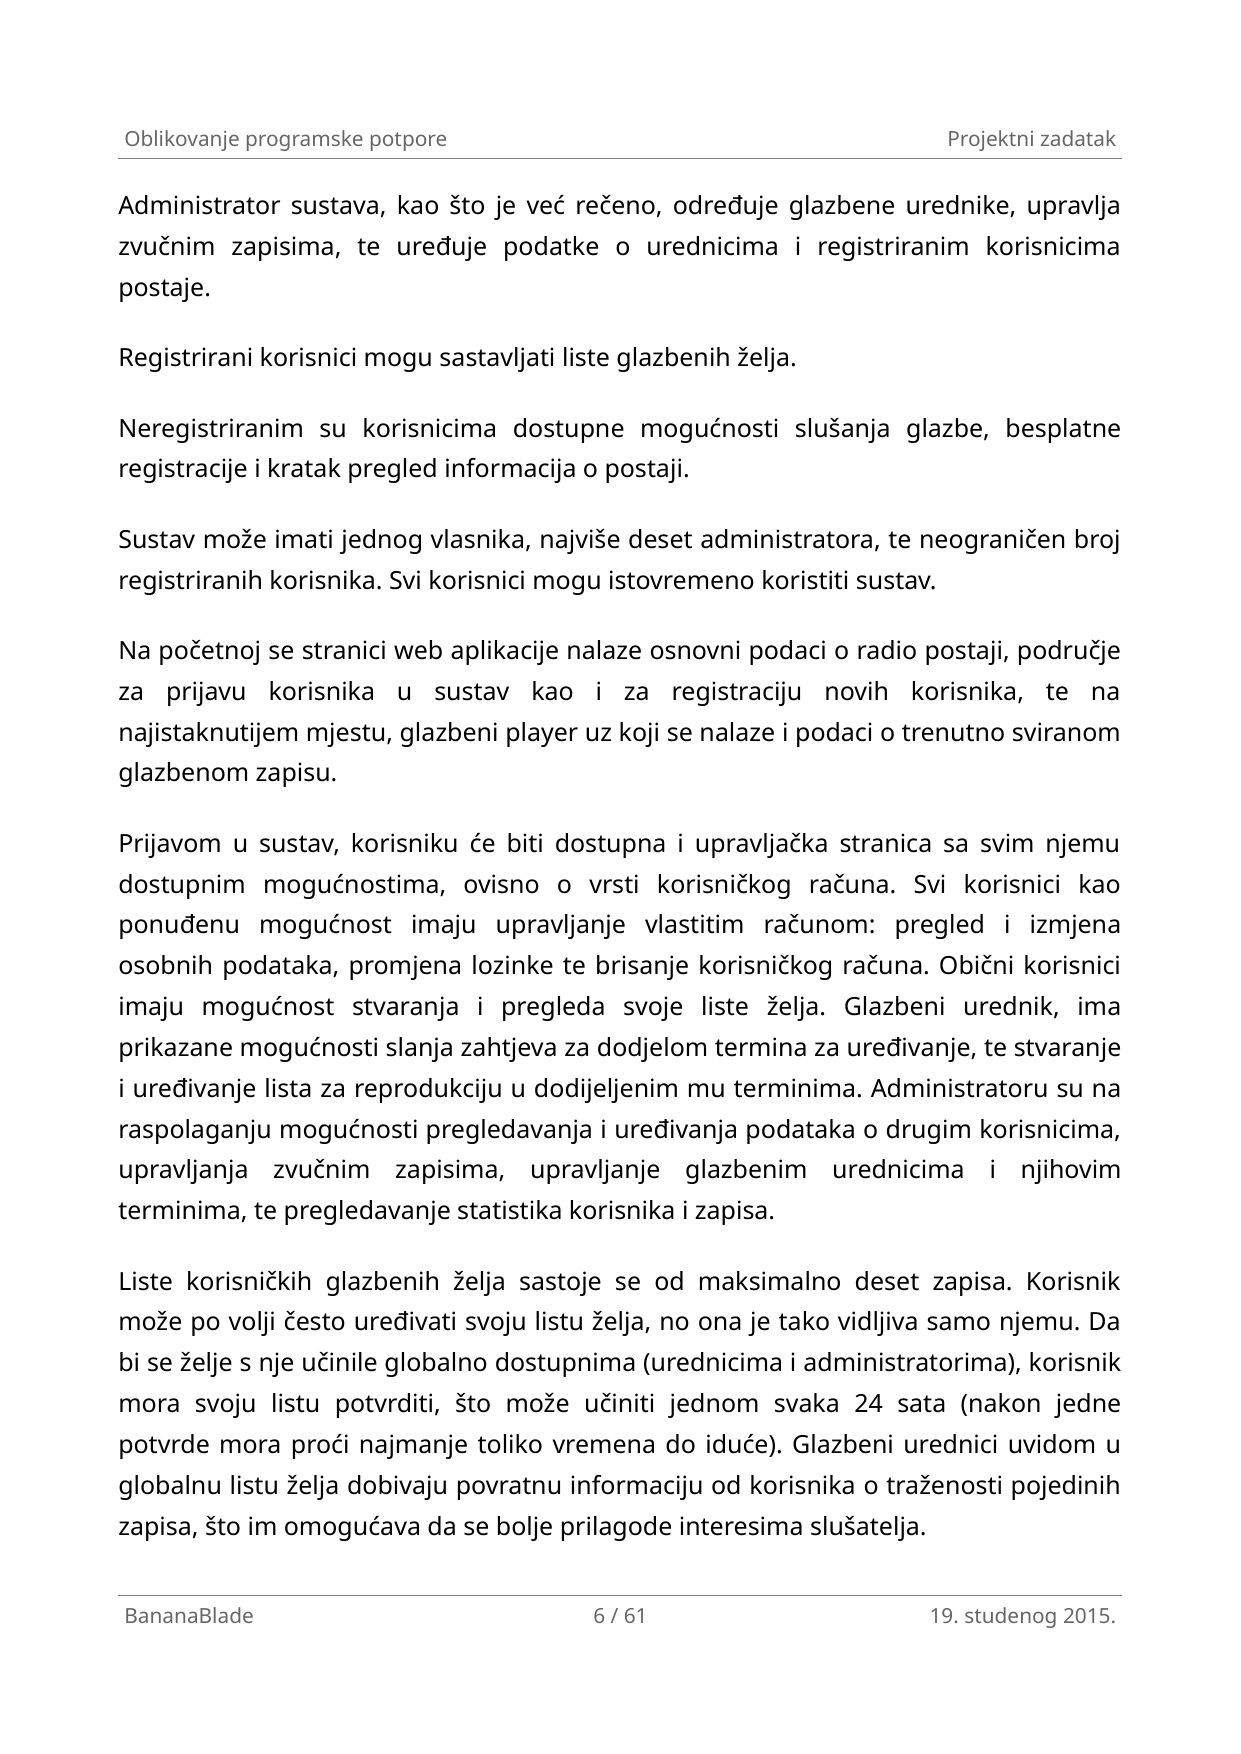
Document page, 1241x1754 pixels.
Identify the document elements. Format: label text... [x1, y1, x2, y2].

text Liste korisničkih glazbenih želja sastoje se od maksimalno deset zapisa. Korisnik može po volji često uređivati svoju listu želja, no ona je tako vidljiva samo njemu. Da bi se želje s nje učinile globalno dostupnima (urednicima i administratorima), korisnik mora svoju listu potvrditi, što može učiniti jednom svaka 24 sata (nakon jedne potvrde mora proći najmanje toliko vremena do iduće). Glazbeni urednici uvidom u globalnu listu želja dobivaju povratnu informaciju od korisnika o traženosti pojedinih zapisa, što im omogućava da se bolje prilagode interesima slušatelja. [118, 1263, 1122, 1542]
text Neregistriranim su korisnicima dostupne mogućnosti slušanja glazbe, besplatne registracije i kratak pregled informacija o postaji. [118, 410, 1122, 485]
text Na početnoj se stranici web aplikacije nalaze osnovni podaci o radio postaji, područje za prijavu korisnika u sustav kao i za registraciju novih korisnika, te na najistaknutijem mjestu, glazbeni player uz koji se nalaze i podaci o trenutno sviranom glazbenom zapisu. [118, 633, 1122, 789]
text Sustav može imati jednog vlasnika, najviše deset administratora, te neograničen broj registriranih korisnika. Svi korisnici mogu istovremeno koristiti sustav. [118, 521, 1122, 596]
text Prijavom u sustav, korisniku će biti dostupna i upravljačka stranica sa svim njemu dostupnim mogućnostima, ovisno o vrsti korisničkog računa. Svi korisnici kao ponuđenu mogućnost imaju upravljanje vlastitim računom: pregled i izmjena osobnih podataka, promjena lozinke te brisanje korisničkog računa. Obični korisnici imaju mogućnost stvaranja i pregleda svoje liste želja. Glazbeni urednik, ima prikazane mogućnosti slanja zahtjeva za dodjelom termina za uređivanje, te stvaranje i uređivanje lista za reprodukciju u dodijeljenim mu terminima. Administratoru su na raspolaganju mogućnosti pregledavanja i uređivanja podataka o drugim korisnicima, upravljanja zvučnim zapisima, upravljanje glazbenim urednicima i njihovim terminima, te pregledavanje statistika korisnika i zapisa. [118, 825, 1122, 1227]
text Registrirani korisnici mogu sastavljati liste glazbenih želja. [118, 340, 1122, 374]
text Administrator sustava, kao što je već rečeno, određuje glazbene urednike, upravlja zvučnim zapisima, te uređuje podatke o urednicima i registriranim korisnicima postaje. [118, 188, 1122, 304]
